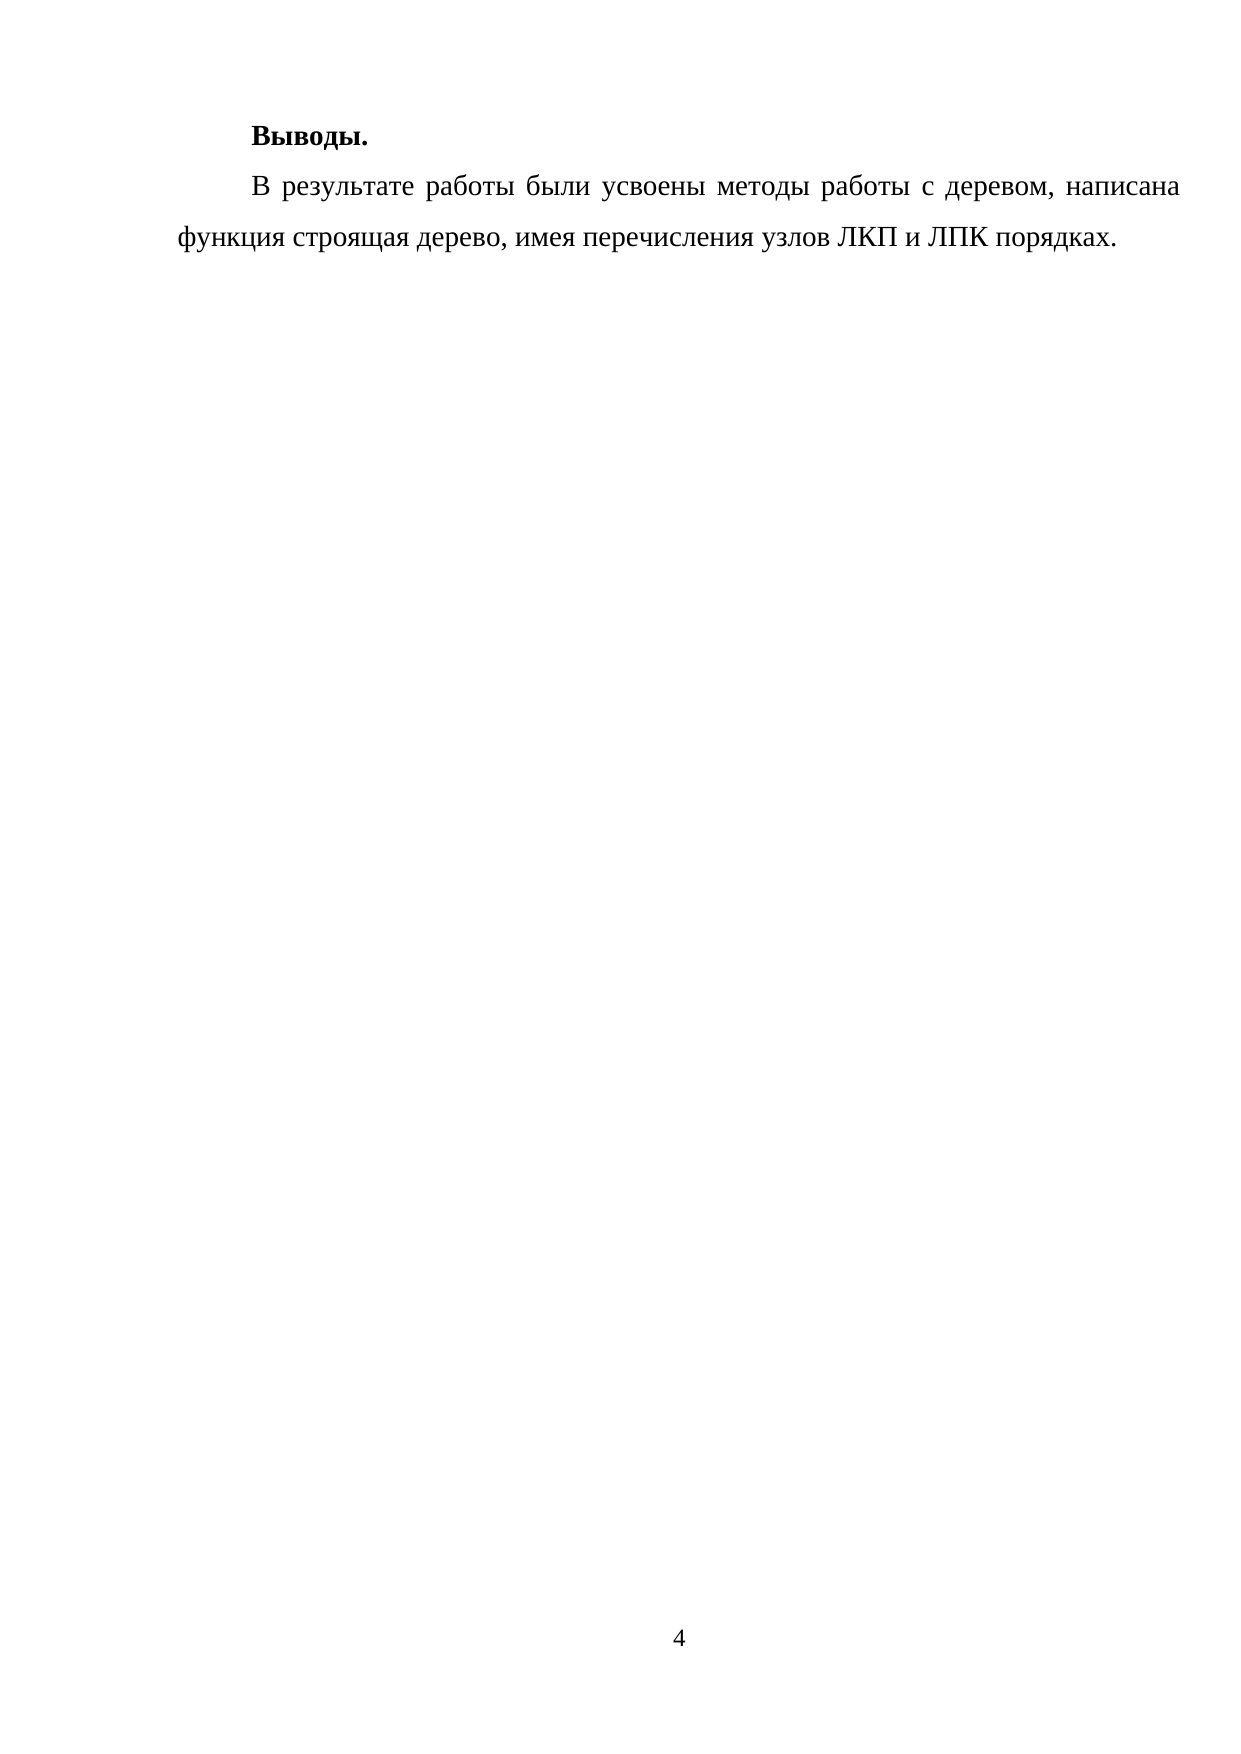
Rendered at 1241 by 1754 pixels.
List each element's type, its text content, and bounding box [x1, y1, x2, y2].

text Выводы. [177, 118, 1181, 152]
text В результате работы были усвоены методы работы с деревом, написана функция строящая дерево, имея перечисления узлов ЛКП и ЛПК порядках. [177, 168, 1181, 252]
